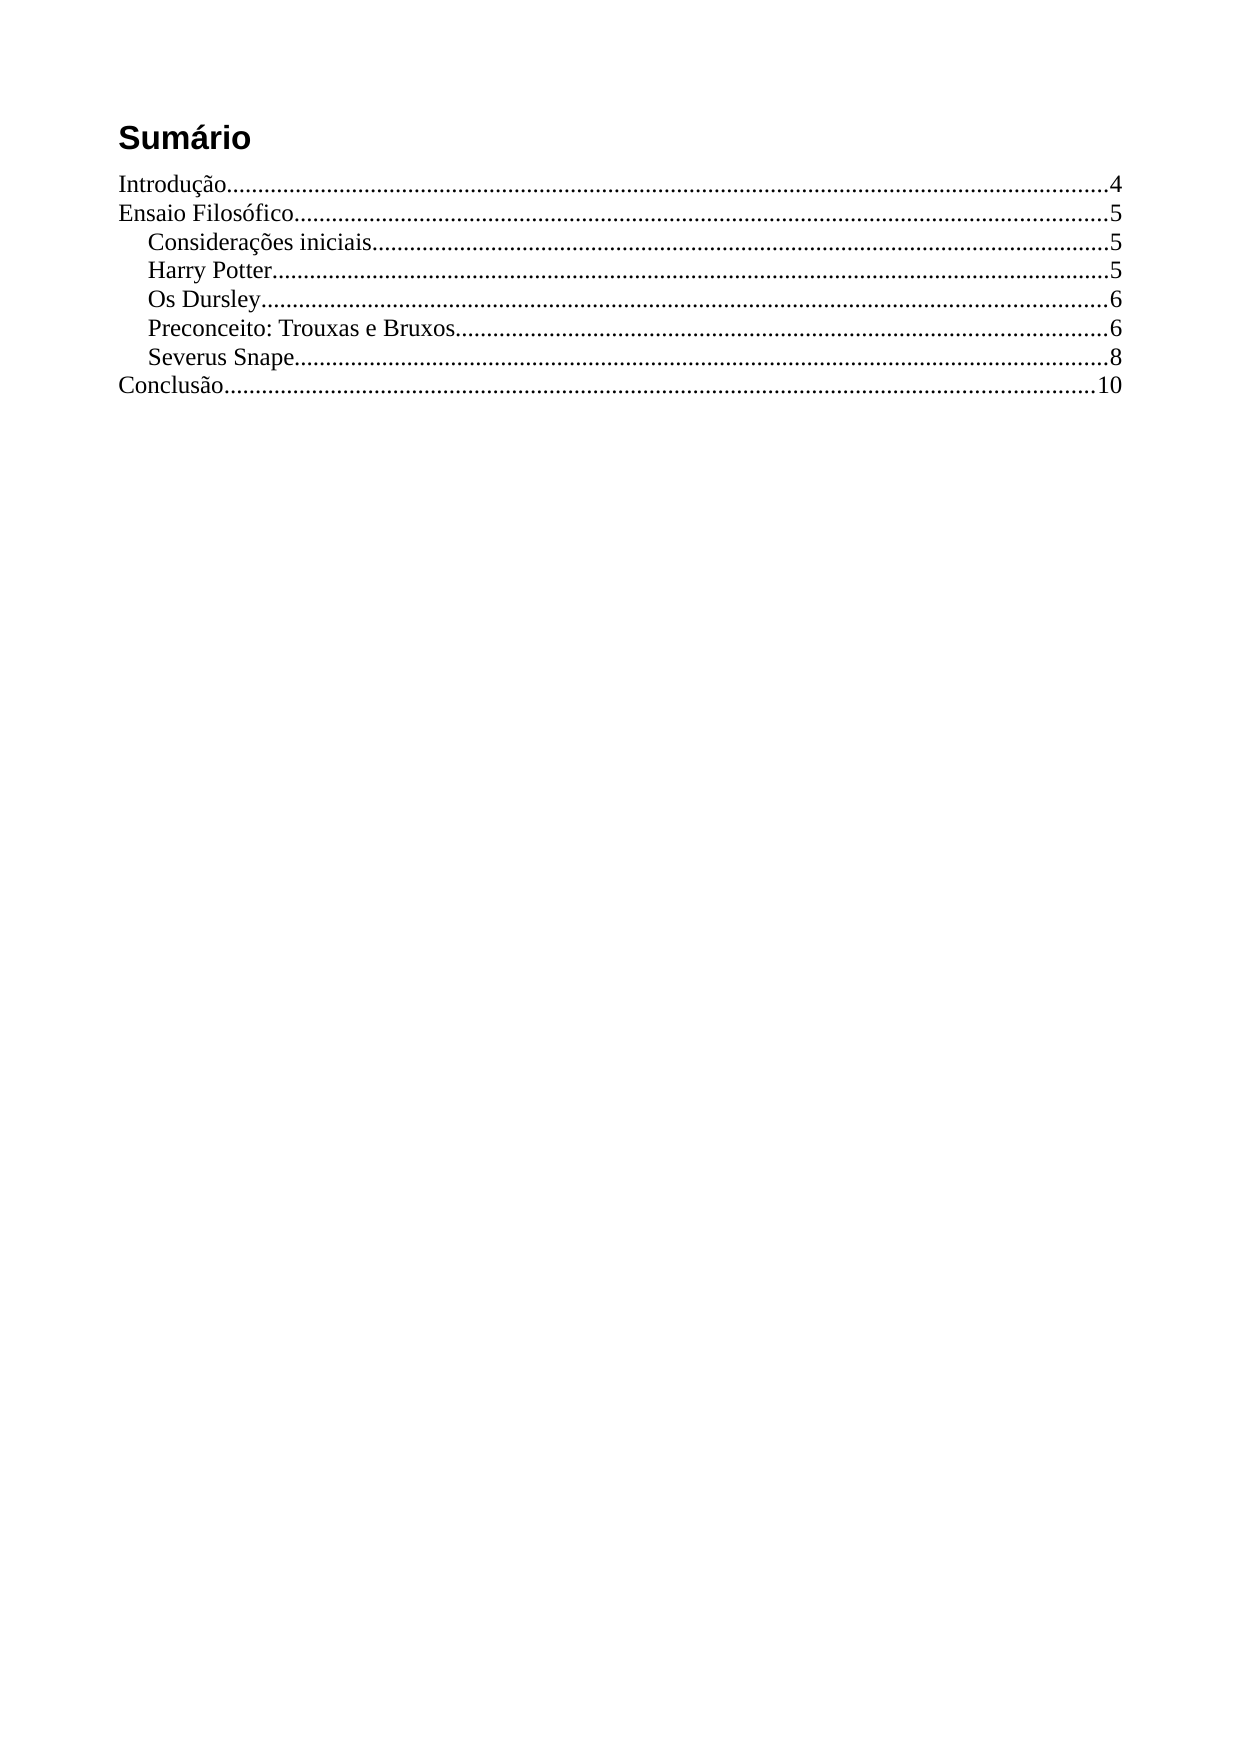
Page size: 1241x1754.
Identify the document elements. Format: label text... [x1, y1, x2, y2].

text Introdução 4 [118, 169, 1122, 198]
text Preconceito: Trouxas e Bruxos 6 [148, 313, 1122, 342]
subtitle Sumário [118, 118, 1122, 157]
text Ensaio Filosófico 5 [118, 198, 1122, 227]
text Os Dursley 6 [148, 284, 1122, 313]
text Severus Snape 8 [148, 342, 1122, 370]
text Considerações iniciais 5 [148, 227, 1122, 255]
text Conclusão 10 [118, 370, 1122, 399]
text Harry Potter 5 [148, 255, 1122, 284]
